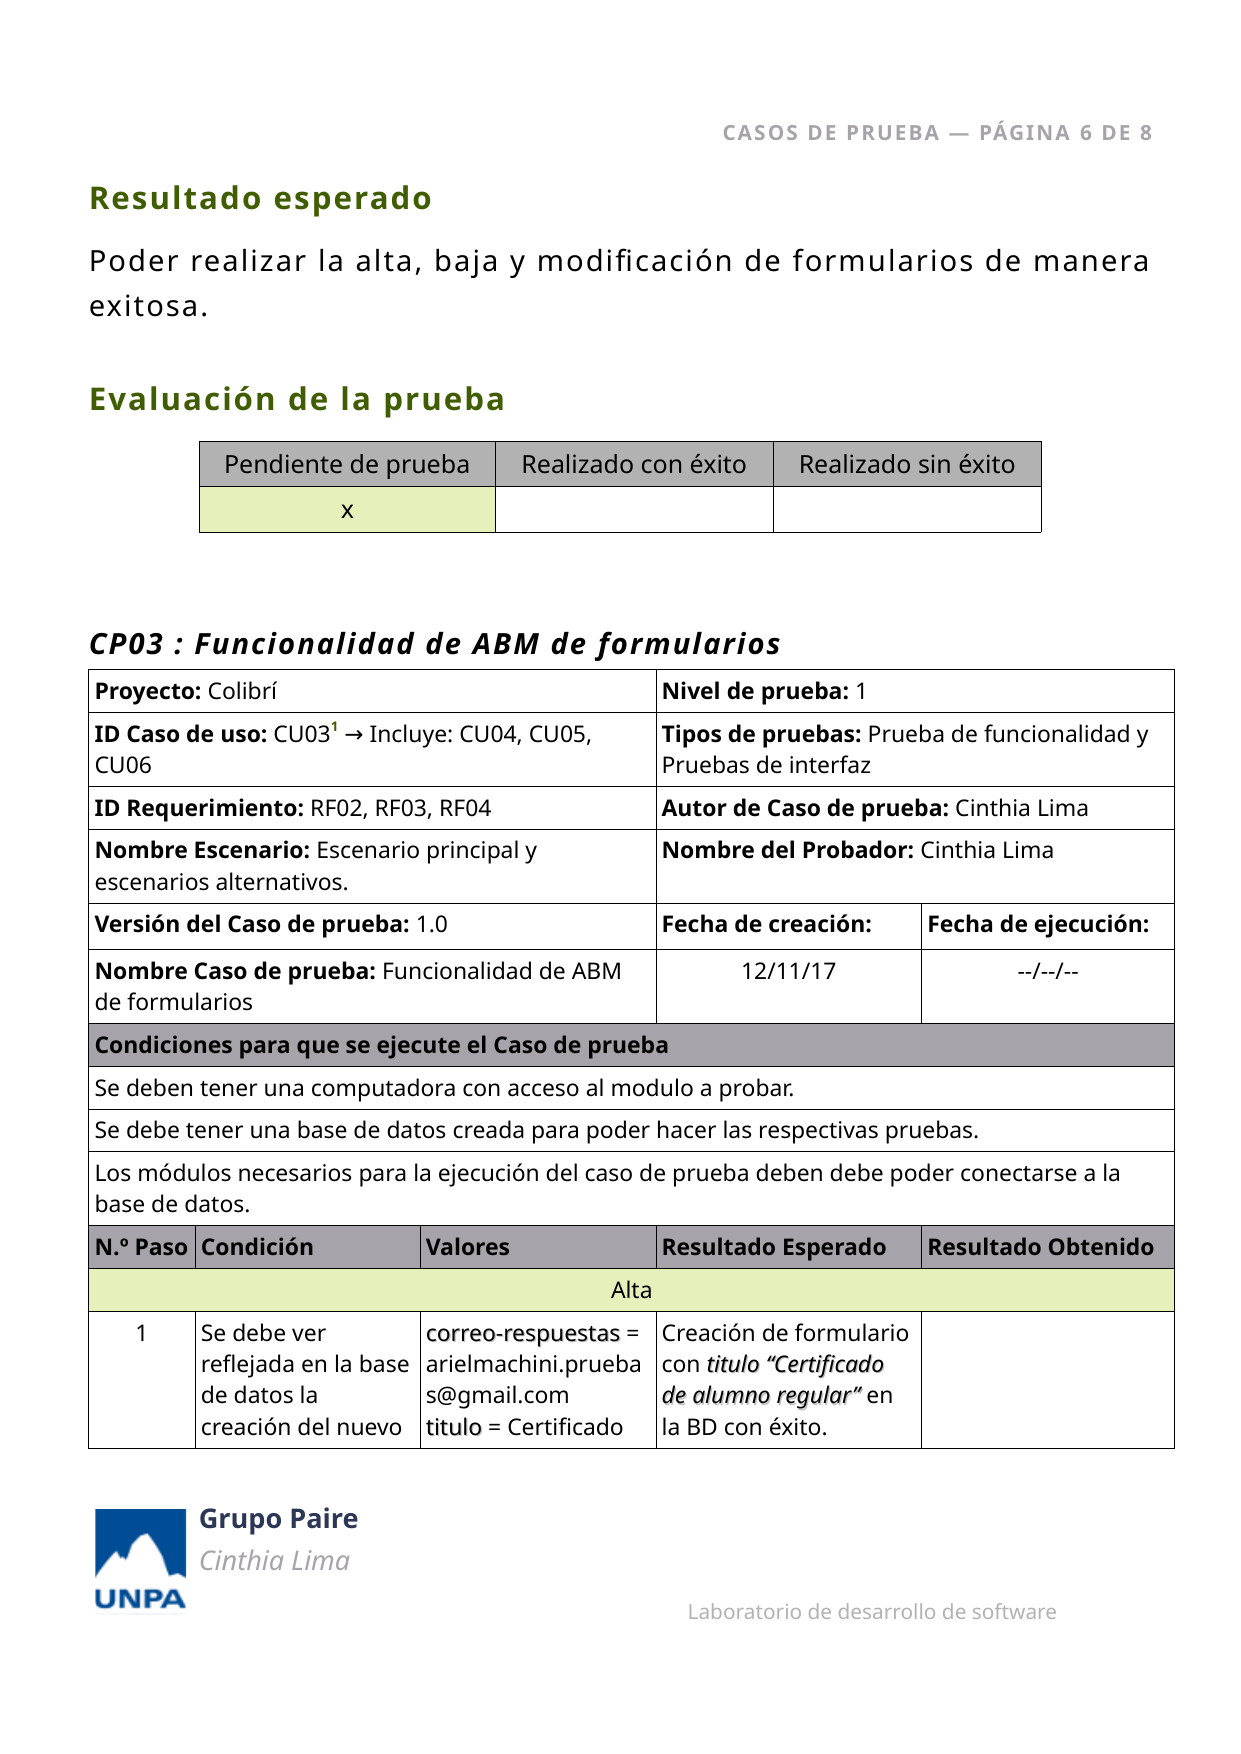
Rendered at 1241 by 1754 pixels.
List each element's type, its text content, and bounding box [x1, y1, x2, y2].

table_cell ID Caso de uso: CU031 → Incluye: CU04, CU05, CU06 [89, 713, 656, 786]
table_cell Resultado Esperado [657, 1226, 921, 1268]
table_cell Alta [89, 1269, 1174, 1311]
table_cell Nombre Escenario: Escenario principal y escenarios alternativos. [89, 830, 656, 903]
table_cell correo-respuestas = arielmachini.pruebas@gmail.com titulo = Certificado [421, 1312, 656, 1448]
table_cell Fecha de creación: [657, 904, 921, 949]
table_cell ID Requerimiento: RF02, RF03, RF04 [89, 787, 656, 828]
table_cell Condición [196, 1226, 420, 1268]
table_cell Creación de formulario con titulo “Certificado de alumno regular” en la BD con éxito. [657, 1312, 921, 1448]
text CP03 : Funcionalidad de ABM de formularios [88, 623, 1152, 663]
table_header Realizado sin éxito [774, 442, 1041, 486]
table_cell [774, 487, 1041, 532]
text Evaluación de la prueba [88, 377, 1152, 419]
table_cell Resultado Obtenido [922, 1226, 1174, 1268]
table_header Proyecto: Colibrí [89, 670, 656, 712]
table_header Pendiente de prueba [200, 442, 495, 486]
table_cell x [200, 487, 495, 532]
table_cell Valores [421, 1226, 656, 1268]
table_cell Tipos de pruebas: Prueba de funcionalidad y Pruebas de interfaz [657, 713, 1174, 786]
table_cell N.º Paso [89, 1226, 195, 1268]
table_cell 12/11/17 [657, 950, 921, 1023]
table_cell [496, 487, 773, 532]
text Resultado esperado [88, 176, 1152, 219]
picture [95, 1509, 187, 1615]
table_header Realizado con éxito [496, 442, 773, 486]
table_cell Condiciones para que se ejecute el Caso de prueba [89, 1024, 1174, 1066]
table_cell --/--/-- [922, 950, 1174, 1023]
table_cell [922, 1312, 1174, 1448]
text Poder realizar la alta, baja y modificación de formularios de manera exitosa. [88, 240, 1152, 325]
table_cell Versión del Caso de prueba: 1.0 [89, 904, 656, 949]
table_cell Se debe ver reflejada en la base de datos la creación del nuevo [196, 1312, 420, 1448]
table_cell Autor de Caso de prueba: Cinthia Lima [657, 787, 1174, 828]
table_cell 1 [89, 1312, 195, 1448]
table_cell Se debe tener una base de datos creada para poder hacer las respectivas pruebas. [89, 1110, 1174, 1151]
table_cell Nombre Caso de prueba: Funcionalidad de ABM de formularios [89, 950, 656, 1023]
table_header Nivel de prueba: 1 [657, 670, 1174, 712]
table_cell Los módulos necesarios para la ejecución del caso de prueba deben debe poder conectarse a la base de datos. [89, 1152, 1174, 1225]
table_cell Nombre del Probador: Cinthia Lima [657, 830, 1174, 903]
table_cell Se deben tener una computadora con acceso al modulo a probar. [89, 1067, 1174, 1108]
table_cell Fecha de ejecución: [922, 904, 1174, 949]
